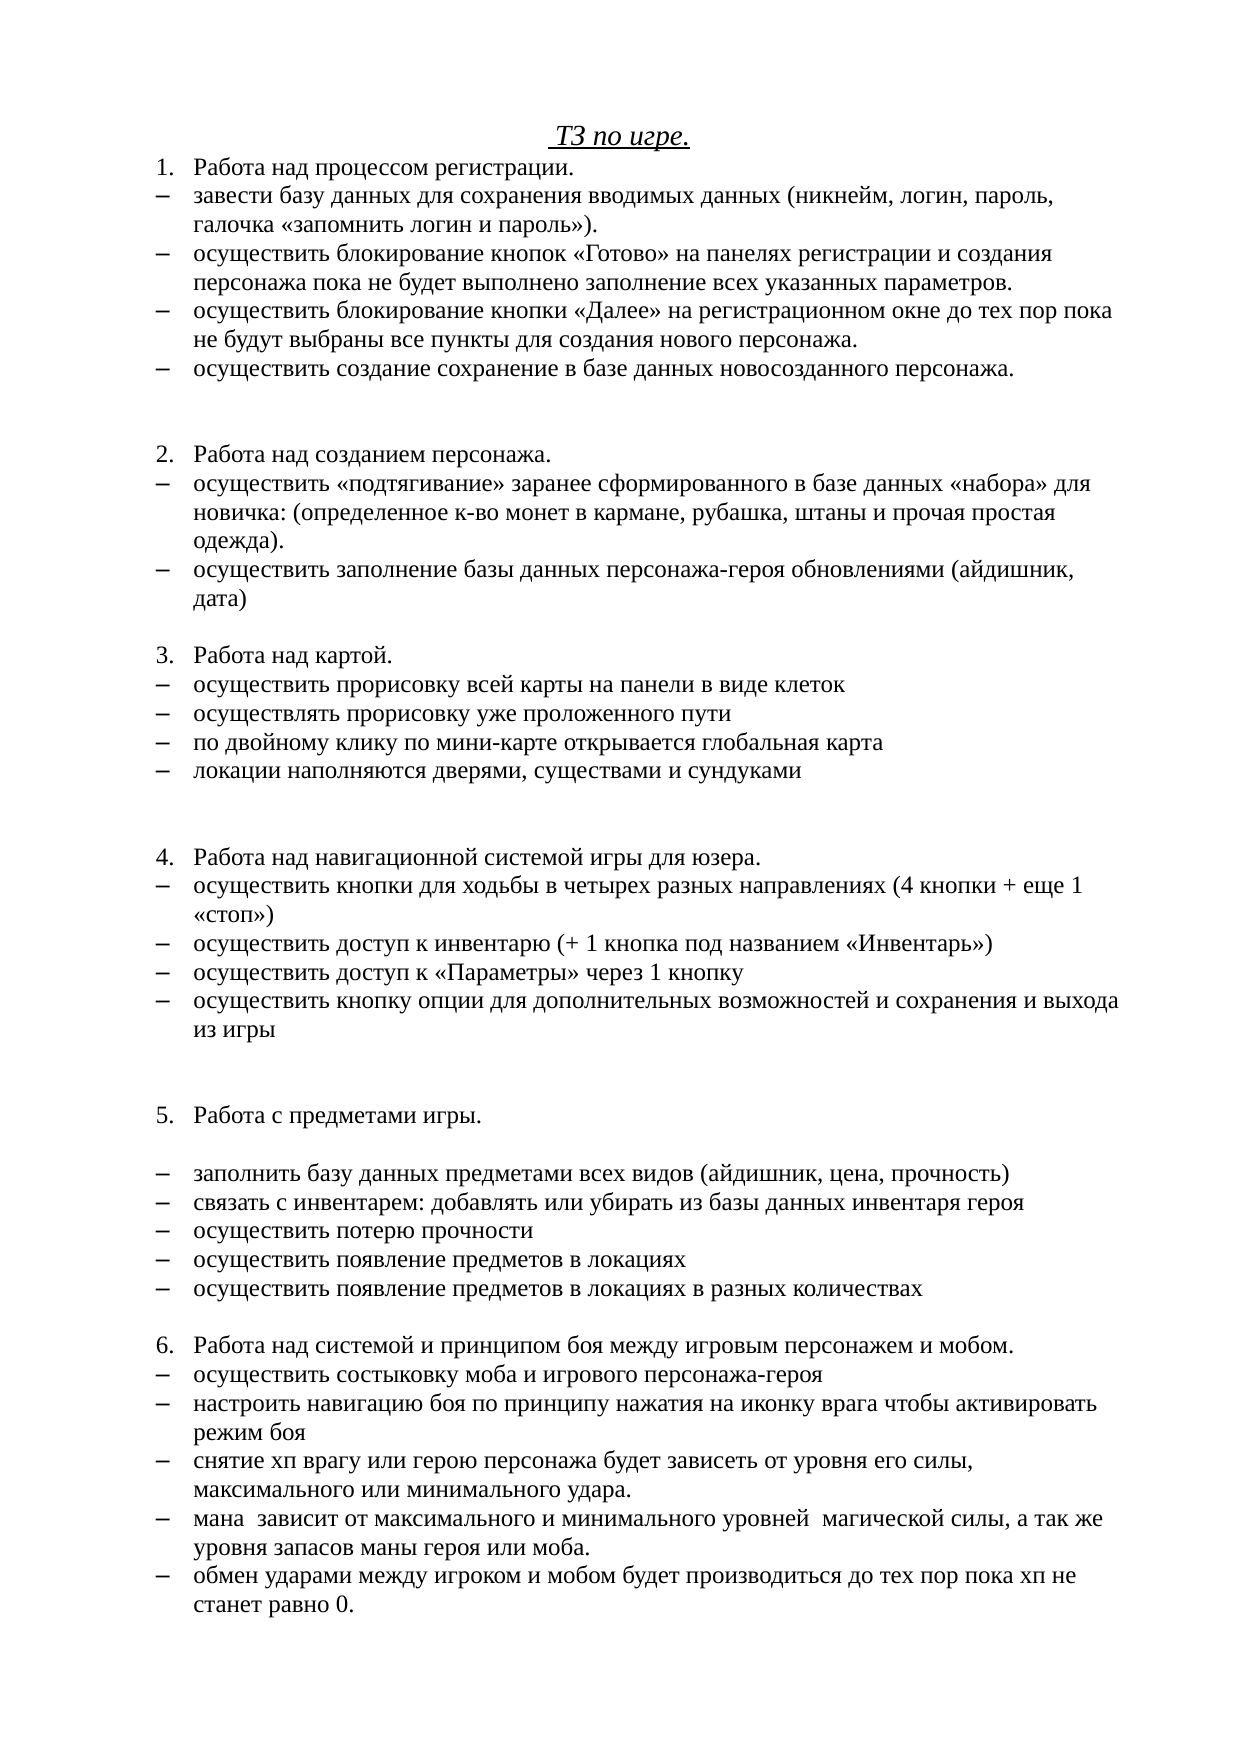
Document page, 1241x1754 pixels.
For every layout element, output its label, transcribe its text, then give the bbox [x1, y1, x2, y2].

list осуществить появление предметов в локациях в разных количествах [156, 1273, 1122, 1302]
list заполнить базу данных предметами всех видов (айдишник, цена, прочность) [156, 1158, 1122, 1187]
list обмен ударами между игроком и мобом будет производиться до тех пор пока хп не станет равно 0. [156, 1560, 1122, 1618]
list осуществить блокирование кнопки «Далее» на регистрационном окне до тех пор пока не будут выбраны все пункты для создания нового персонажа. [156, 295, 1122, 353]
list осуществить состыковку моба и игрового персонажа-героя [156, 1359, 1122, 1388]
list осуществлять прорисовку уже проложенного пути [156, 698, 1122, 727]
list осуществить потерю прочности [156, 1215, 1122, 1244]
list осуществить доступ к инвентарю (+ 1 кнопка под названием «Инвентарь») [156, 928, 1122, 957]
list осуществить кнопки для ходьбы в четырех разных направлениях (4 кнопки + еще 1 «стоп») [156, 870, 1122, 928]
list осуществить создание сохранение в базе данных новосозданного персонажа. [156, 353, 1122, 382]
list Работа над навигационной системой игры для юзера. [156, 842, 1122, 870]
list осуществить «подтягивание» заранее сформированного в базе данных «набора» для новичка: (определенное к-во монет в кармане, рубашка, штаны и прочая простая одежда). [156, 468, 1122, 554]
list Работа с предметами игры. [156, 1100, 1122, 1129]
list Работа над картой. [156, 640, 1122, 669]
list связать с инвентарем: добавлять или убирать из базы данных инвентаря героя [156, 1187, 1122, 1215]
list осуществить заполнение базы данных персонажа-героя обновлениями (айдишник, дата) [156, 554, 1122, 612]
list Работа над созданием персонажа. [156, 439, 1122, 468]
list мана зависит от максимального и минимального уровней магической силы, а так же уровня запасов маны героя или моба. [156, 1503, 1122, 1560]
list локации наполняются дверями, существами и сундуками [156, 755, 1122, 784]
list Работа над системой и принципом боя между игровым персонажем и мобом. [156, 1330, 1122, 1359]
list снятие хп врагу или герою персонажа будет зависеть от уровня его силы, максимального или минимального удара. [156, 1445, 1122, 1503]
list осуществить появление предметов в локациях [156, 1244, 1122, 1273]
list Работа над процессом регистрации. [156, 152, 1122, 180]
list настроить навигацию боя по принципу нажатия на иконку врага чтобы активировать режим боя [156, 1388, 1122, 1445]
list осуществить кнопку опции для дополнительных возможностей и сохранения и выхода из игры [156, 985, 1122, 1043]
list осуществить доступ к «Параметры» через 1 кнопку [156, 957, 1122, 985]
list осуществить прорисовку всей карты на панели в виде клеток [156, 669, 1122, 698]
list завести базу данных для сохранения вводимых данных (никнейм, логин, пароль, галочка «запомнить логин и пароль»). [156, 180, 1122, 238]
text ТЗ по игре. [118, 118, 1122, 152]
list по двойному клику по мини-карте открывается глобальная карта [156, 727, 1122, 755]
list осуществить блокирование кнопок «Готово» на панелях регистрации и создания персонажа пока не будет выполнено заполнение всех указанных параметров. [156, 238, 1122, 295]
